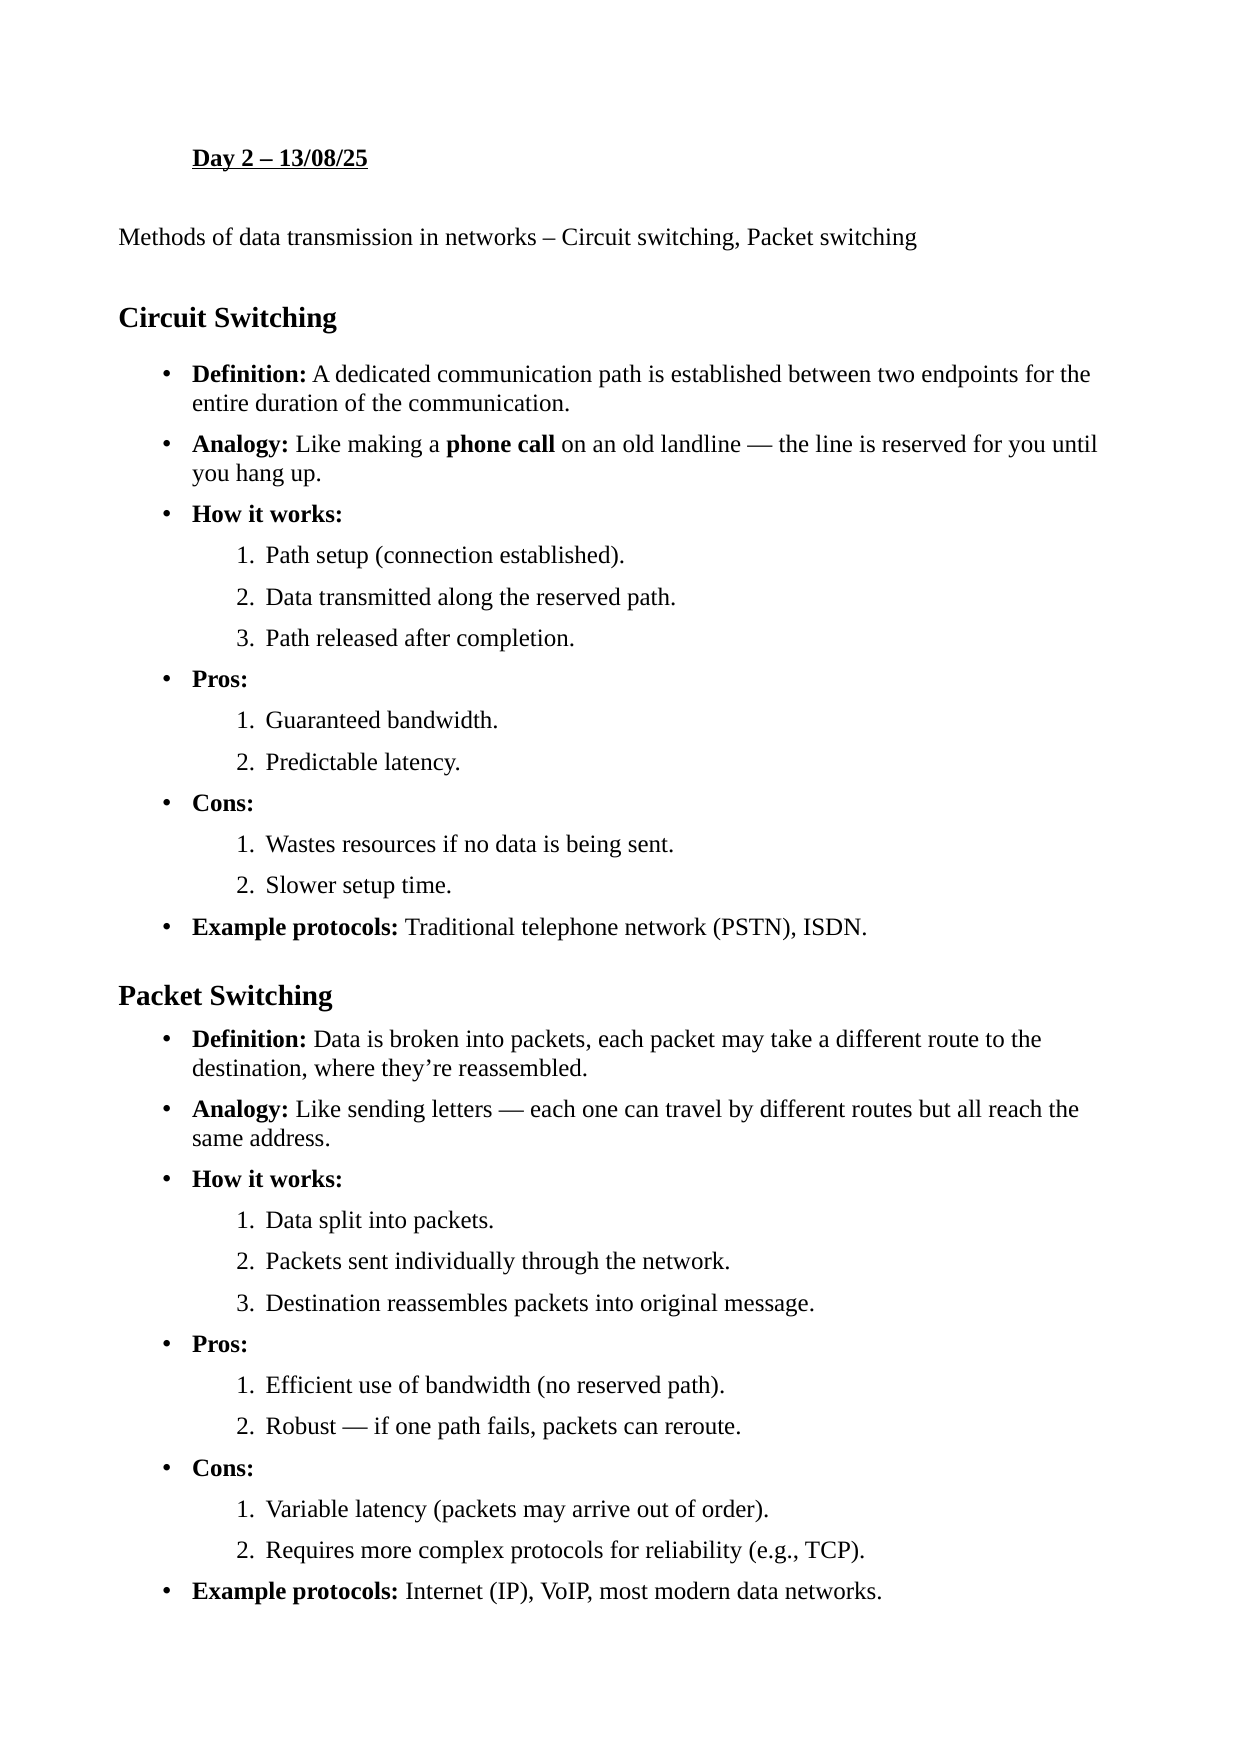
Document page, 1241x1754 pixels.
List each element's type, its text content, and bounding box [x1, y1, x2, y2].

list Destination reassembles packets into original message. [236, 1288, 1122, 1316]
list Cons: [162, 1453, 1122, 1481]
list Pros: [162, 664, 1122, 693]
list Predictable latency. [236, 747, 1122, 775]
list Cons: [162, 788, 1122, 817]
list How it works: [162, 499, 1122, 528]
list Data transmitted along the reserved path. [236, 582, 1122, 610]
list Definition: A dedicated communication path is established between two endpoints for the entire duration of the communication. [162, 359, 1122, 417]
list Wastes resources if no data is being sent. [236, 829, 1122, 858]
list Efficient use of bandwidth (no reserved path). [236, 1370, 1122, 1399]
list Packets sent individually through the network. [236, 1246, 1122, 1275]
list Variable latency (packets may arrive out of order). [236, 1494, 1122, 1523]
list Definition: Data is broken into packets, each packet may take a different route to the destination, where they’re reassembled. [162, 1024, 1122, 1081]
list How it works: [162, 1164, 1122, 1193]
list Path setup (connection established). [236, 540, 1122, 569]
list Robust — if one path fails, packets can reroute. [236, 1411, 1122, 1440]
list Pros: [162, 1329, 1122, 1358]
text Day 2 – 13/08/25 [118, 143, 1122, 172]
list Path released after completion. [236, 623, 1122, 652]
text Methods of data transmission in networks – Circuit switching, Packet switching [118, 222, 1122, 251]
list Analogy: Like sending letters — each one can travel by different routes but all reach the same address. [162, 1094, 1122, 1151]
list Example protocols: Internet (IP), VoIP, most modern data networks. [162, 1576, 1122, 1605]
subtitle Packet Switching [118, 978, 1122, 1011]
list Analogy: Like making a phone call on an old landline — the line is reserved for you until you hang up. [162, 429, 1122, 487]
list Data split into packets. [236, 1205, 1122, 1234]
list Slower setup time. [236, 870, 1122, 899]
list Requires more complex protocols for reliability (e.g., TCP). [236, 1535, 1122, 1564]
text Circuit Switching [118, 301, 1122, 334]
list Guaranteed bandwidth. [236, 705, 1122, 734]
list Example protocols: Traditional telephone network (PSTN), ISDN. [162, 912, 1122, 940]
